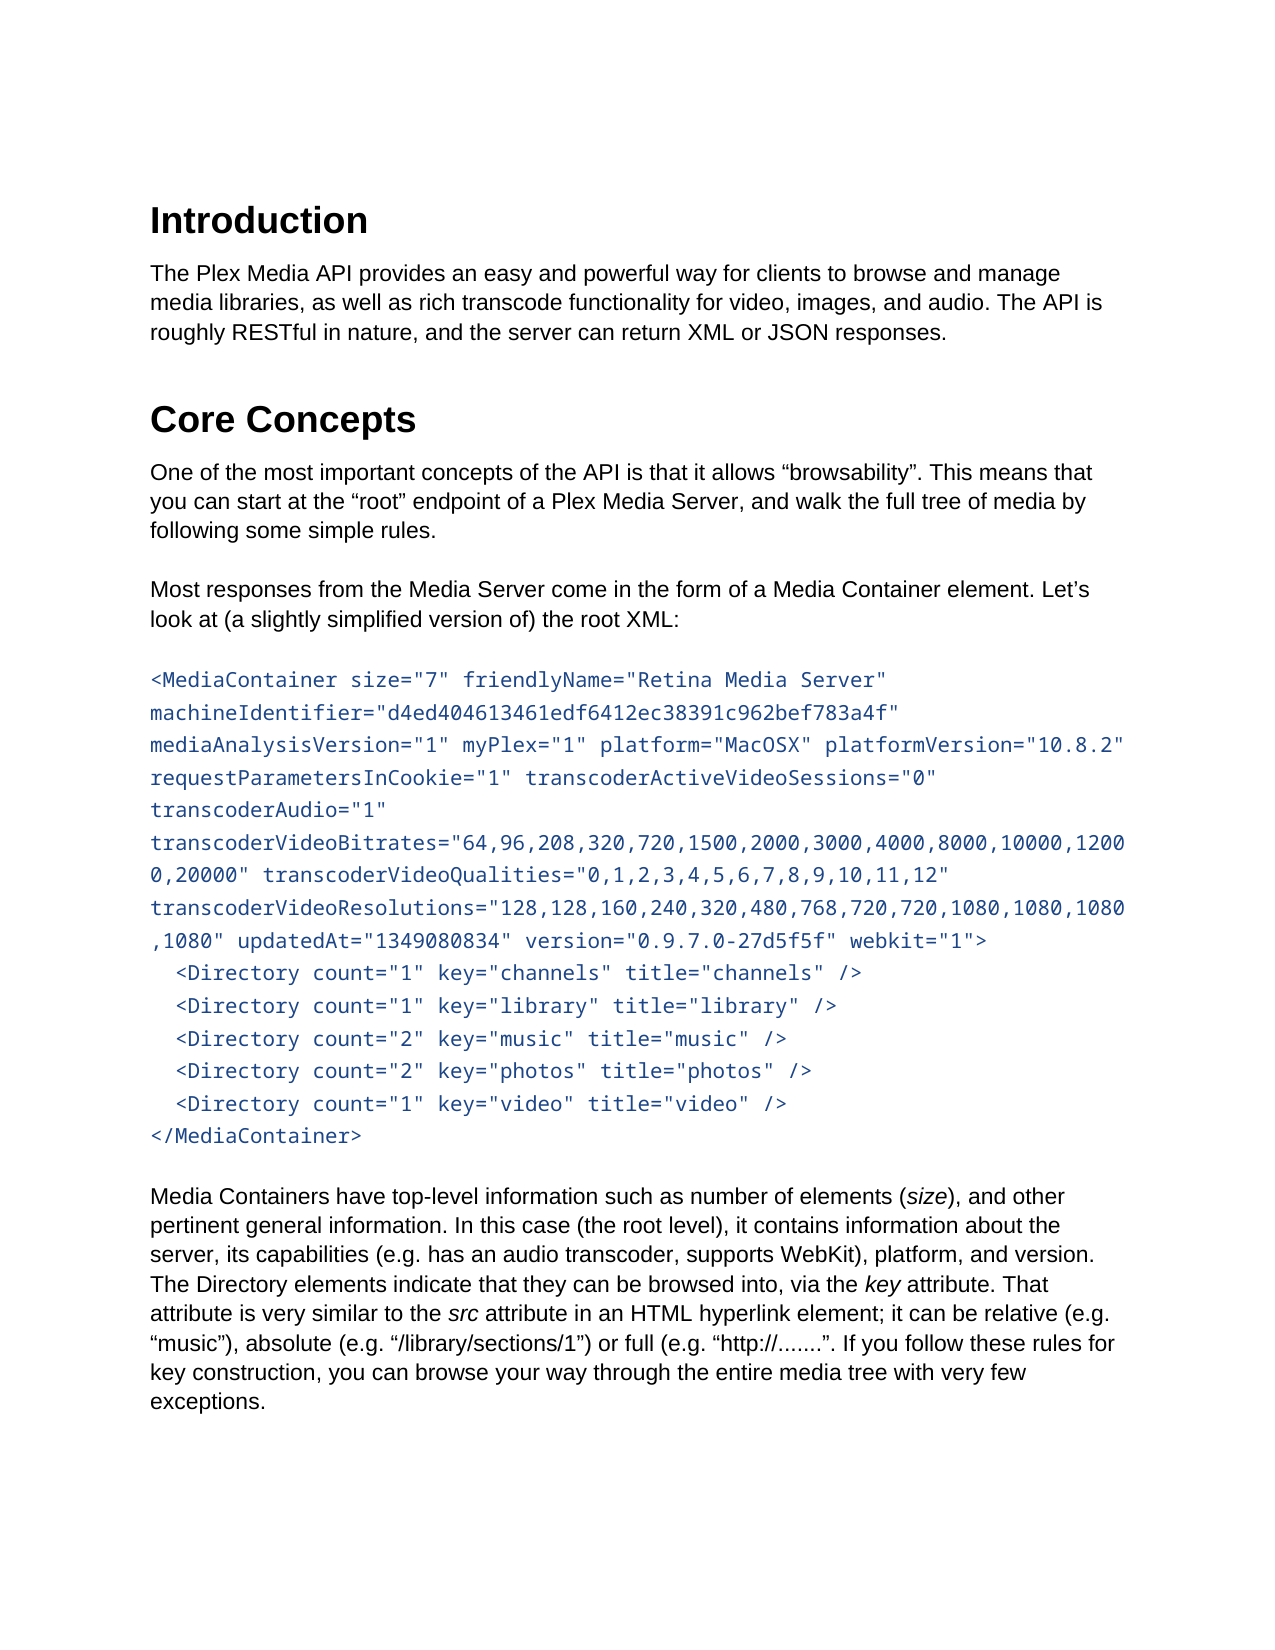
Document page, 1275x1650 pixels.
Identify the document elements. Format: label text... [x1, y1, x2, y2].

text The Directory elements indicate that they can be browsed into, via the key attribute. That attribute is very similar to the src attribute in an HTML hyperlink element; it can be relative (e.g. “music”), absolute (e.g. “/library/sections/1”) or full (e.g. “http://.......”. If you follow these rules for key construction, you can browse your way through the entire media tree with very few exceptions. [150, 1272, 1125, 1415]
subtitle <Directory count="2" key="music" title="music" /> [150, 1024, 1125, 1052]
subtitle Core Concepts [150, 399, 1125, 441]
text Media Containers have top-level information such as number of elements (size), and other pertinent general information. In this case (the root level), it contains information about the server, its capabilities (e.g. has an audio transcoder, supports WebKit), platform, and version. [150, 1183, 1125, 1268]
text One of the most important concepts of the API is that it allows “browsability”. This means that you can start at the “root” endpoint of a Plex Media Server, and walk the full tree of media by following some simple rules. [150, 459, 1125, 544]
subtitle <Directory count="1" key="library" title="library" /> [150, 991, 1125, 1019]
subtitle <Directory count="2" key="photos" title="photos" /> [150, 1056, 1125, 1085]
text Most responses from the Media Server come in the form of a Media Container element. Let’s look at (a slightly simplified version of) the root XML: [150, 577, 1125, 632]
subtitle <Directory count="1" key="video" title="video" /> [150, 1089, 1125, 1117]
subtitle </MediaContainer> [150, 1121, 1125, 1150]
subtitle <MediaContainer size="7" friendlyName="Retina Media Server" machineIdentifier="d4ed404613461edf6412ec38391c962bef783a4f" mediaAnalysisVersion="1" myPlex="1" platform="MacOSX" platformVersion="10.8.2" requestParametersInCookie="1" transcoderActiveVideoSessions="0" transcoderAudio="1" transcoderVideoBitrates="64,96,208,320,720,1500,2000,3000,4000,8000,10000,12000,20000" transcoderVideoQualities="0,1,2,3,4,5,6,7,8,9,10,11,12" transcoderVideoResolutions="128,128,160,240,320,480,768,720,720,1080,1080,1080,1080" updatedAt="1349080834" version="0.9.7.0-27d5f5f" webkit="1"> [150, 665, 1125, 954]
text The Plex Media API provides an easy and powerful way for clients to browse and manage media libraries, as well as rich transcode functionality for video, images, and audio. The API is roughly RESTful in nature, and the server can return XML or JSON responses. [150, 261, 1125, 345]
subtitle <Directory count="1" key="channels" title="channels" /> [150, 958, 1125, 987]
subtitle Introduction [150, 200, 1125, 242]
